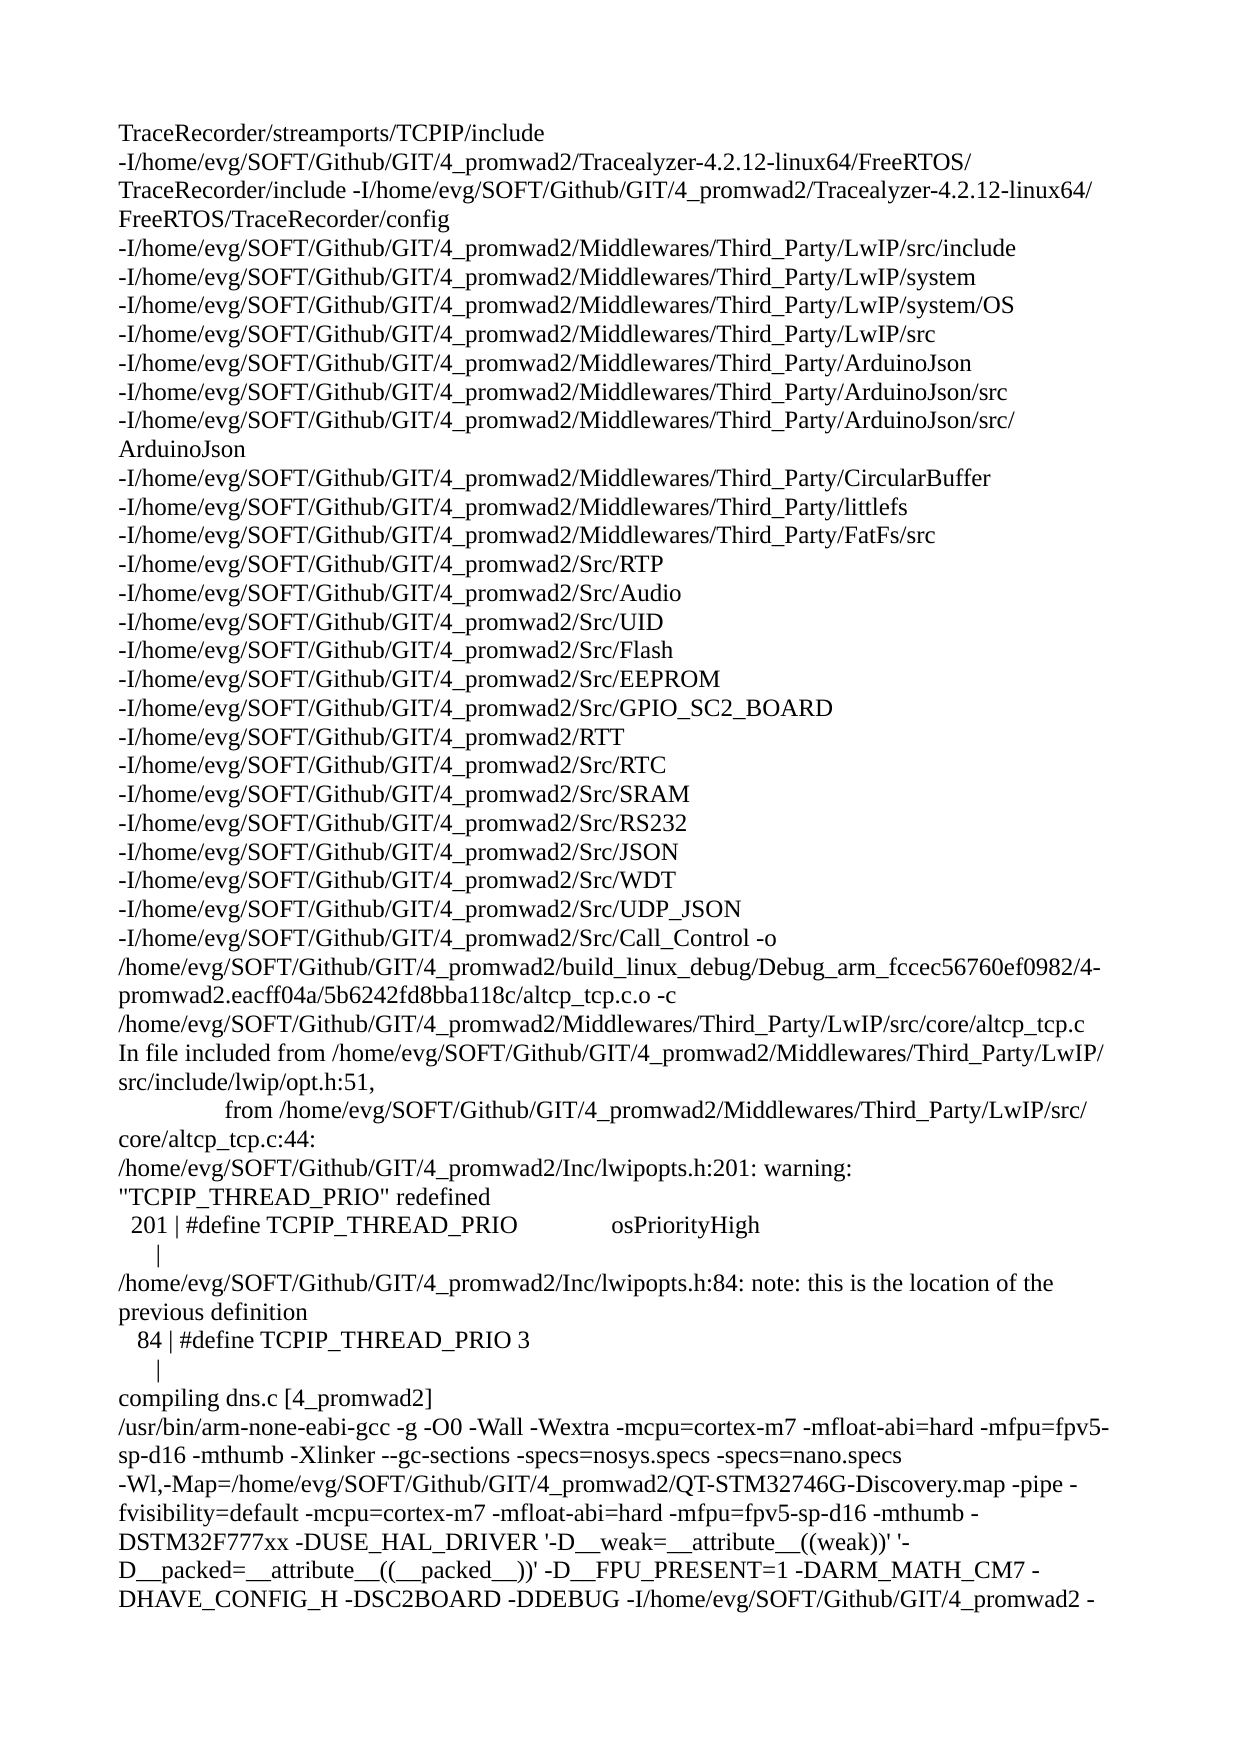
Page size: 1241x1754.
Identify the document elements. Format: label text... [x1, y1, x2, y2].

text 84 | #define TCPIP_THREAD_PRIO 3 [118, 1326, 1122, 1354]
text 201 | #define TCPIP_THREAD_PRIO osPriorityHigh [118, 1211, 1122, 1239]
text In file included from /home/evg/SOFT/Github/GIT/4_promwad2/Middlewares/Third_Party/LwIP/src/include/lwip/opt.h:51, [118, 1038, 1122, 1096]
text /usr/bin/arm-none-eabi-gcc -g -O0 -Wall -Wextra -mcpu=cortex-m7 -mfloat-abi=hard -mfpu=fpv5-sp-d16 -mthumb -Xlinker --gc-sections -specs=nosys.specs -specs=nano.specs -Wl,-Map=/home/evg/SOFT/Github/GIT/4_promwad2/QT-STM32746G-Discovery.map -pipe -fvisibility=default -mcpu=cortex-m7 -mfloat-abi=hard -mfpu=fpv5-sp-d16 -mthumb -DSTM32F777xx -DUSE_HAL_DRIVER '-D__weak=__attribute__((weak))' '-D__packed=__attribute__((__packed__))' -D__FPU_PRESENT=1 -DARM_MATH_CM7 -DHAVE_CONFIG_H -DSC2BOARD -DDEBUG -I/home/evg/SOFT/Github/GIT/4_promwad2 [118, 1412, 1122, 1613]
text /home/evg/SOFT/Github/GIT/4_promwad2/Inc/lwipopts.h:201: warning: "TCPIP_THREAD_PRIO" redefined [118, 1153, 1122, 1211]
text compiling dns.c [4_promwad2] [118, 1383, 1122, 1412]
text TraceRecorder/streamports/TCPIP/include -I/home/evg/SOFT/Github/GIT/4_promwad2/Tracealyzer-4.2.12-linux64/FreeRTOS/TraceRecorder/include -I/home/evg/SOFT/Github/GIT/4_promwad2/Tracealyzer-4.2.12-linux64/FreeRTOS/TraceRecorder/config -I/home/evg/SOFT/Github/GIT/4_promwad2/Middlewares/Third_Party/LwIP/src/include -I/home/evg/SOFT/Github/GIT/4_promwad2/Middlewares/Third_Party/LwIP/system -I/home/evg/SOFT/Github/GIT/4_promwad2/Middlewares/Third_Party/LwIP/system/OS -I/home/evg/SOFT/Github/GIT/4_promwad2/Middlewares/Third_Party/LwIP/src -I/home/evg/SOFT/Github/GIT/4_promwad2/Middlewares/Third_Party/ArduinoJson -I/home/evg/SOFT/Github/GIT/4_promwad2/Middlewares/Third_Party/ArduinoJson/src -I/home/evg/SOFT/Github/GIT/4_promwad2/Middlewares/Third_Party/ArduinoJson/src/ArduinoJson -I/home/evg/SOFT/Github/GIT/4_promwad2/Middlewares/Third_Party/CircularBuffer -I/home/evg/SOFT/Github/GIT/4_promwad2/Middlewares/Third_Party/littlefs -I/home/evg/SOFT/Github/GIT/4_promwad2/Middlewares/Third_Party/FatFs/src -I/home/evg/SOFT/Github/GIT/4_promwad2/Src/RTP -I/home/evg/SOFT/Github/GIT/4_promwad2/Src/Audio -I/home/evg/SOFT/Github/GIT/4_promwad2/Src/UID -I/home/evg/SOFT/Github/GIT/4_promwad2/Src/Flash -I/home/evg/SOFT/Github/GIT/4_promwad2/Src/EEPROM -I/home/evg/SOFT/Github/GIT/4_promwad2/Src/GPIO_SC2_BOARD -I/home/evg/SOFT/Github/GIT/4_promwad2/RTT -I/home/evg/SOFT/Github/GIT/4_promwad2/Src/RTC -I/home/evg/SOFT/Github/GIT/4_promwad2/Src/SRAM -I/home/evg/SOFT/Github/GIT/4_promwad2/Src/RS232 -I/home/evg/SOFT/Github/GIT/4_promwad2/Src/JSON -I/home/evg/SOFT/Github/GIT/4_promwad2/Src/WDT -I/home/evg/SOFT/Github/GIT/4_promwad2/Src/UDP_JSON -I/home/evg/SOFT/Github/GIT/4_promwad2/Src/Call_Control -o /home/evg/SOFT/Github/GIT/4_promwad2/build_linux_debug/Debug_arm_fccec56760ef0982/4-promwad2.eacff04a/5b6242fd8bba118c/altcp_tcp.c.o -c /home/evg/SOFT/Github/GIT/4_promwad2/Middlewares/Third_Party/LwIP/src/core/altcp_tcp.c [118, 118, 1122, 1038]
text | [118, 1354, 1122, 1383]
text | [118, 1239, 1122, 1268]
text /home/evg/SOFT/Github/GIT/4_promwad2/Inc/lwipopts.h:84: note: this is the location of the previous definition [118, 1268, 1122, 1326]
text from /home/evg/SOFT/Github/GIT/4_promwad2/Middlewares/Third_Party/LwIP/src/core/altcp_tcp.c:44: [118, 1096, 1122, 1153]
